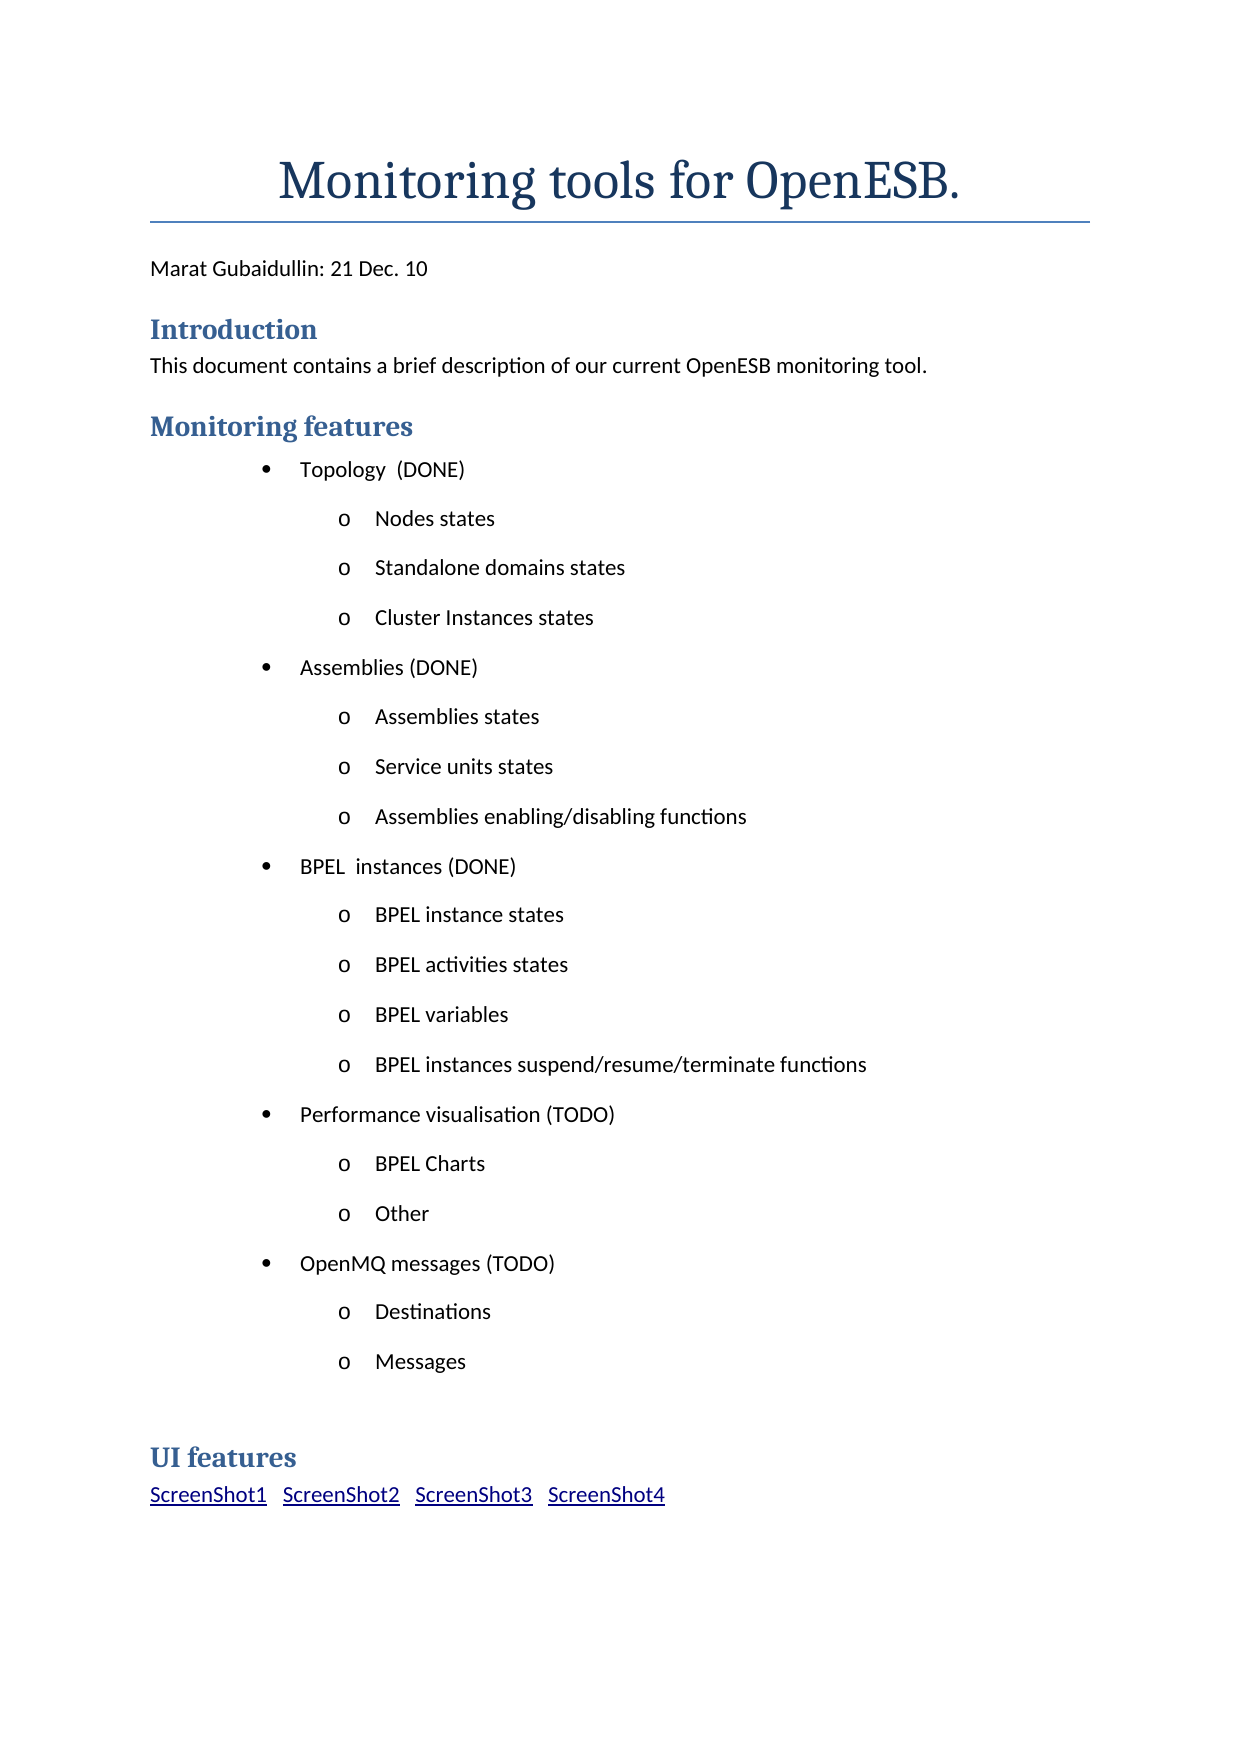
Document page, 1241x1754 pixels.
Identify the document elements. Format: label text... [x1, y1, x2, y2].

list Standalone domains states [337, 553, 1090, 583]
list Assemblies (DONE) [262, 653, 1090, 681]
list BPEL activities states [337, 950, 1090, 979]
list BPEL instances (DONE) [262, 852, 1090, 880]
list Messages [337, 1347, 1090, 1376]
list Performance visualisation (TODO) [262, 1100, 1090, 1128]
list Nodes states [337, 504, 1090, 533]
title Monitoring tools for OpenESB. [150, 150, 1090, 221]
list OpenMQ messages (TODO) [262, 1249, 1090, 1277]
list Topology (DONE) [262, 455, 1090, 483]
subtitle UI features [150, 1442, 1090, 1475]
text ScreenShot1 ScreenShot2 ScreenShot3 ScreenShot4 [150, 1480, 1090, 1508]
list BPEL variables [337, 1000, 1090, 1029]
list Cluster Instances states [337, 603, 1090, 633]
list BPEL instances suspend/resume/terminate functions [337, 1050, 1090, 1079]
subtitle Monitoring features [150, 410, 1090, 444]
list Service units states [337, 752, 1090, 781]
list Other [337, 1199, 1090, 1228]
list BPEL instance states [337, 901, 1090, 930]
list Assemblies states [337, 702, 1090, 731]
text Marat Gubaidullin: 21 Dec. 10 [150, 254, 1090, 282]
list BPEL Charts [337, 1149, 1090, 1178]
list Destinations [337, 1297, 1090, 1327]
subtitle Introduction [150, 313, 1090, 346]
list Assemblies enabling/disabling functions [337, 802, 1090, 831]
text This document contains a brief description of our current OpenESB monitoring tool. [150, 351, 1090, 379]
